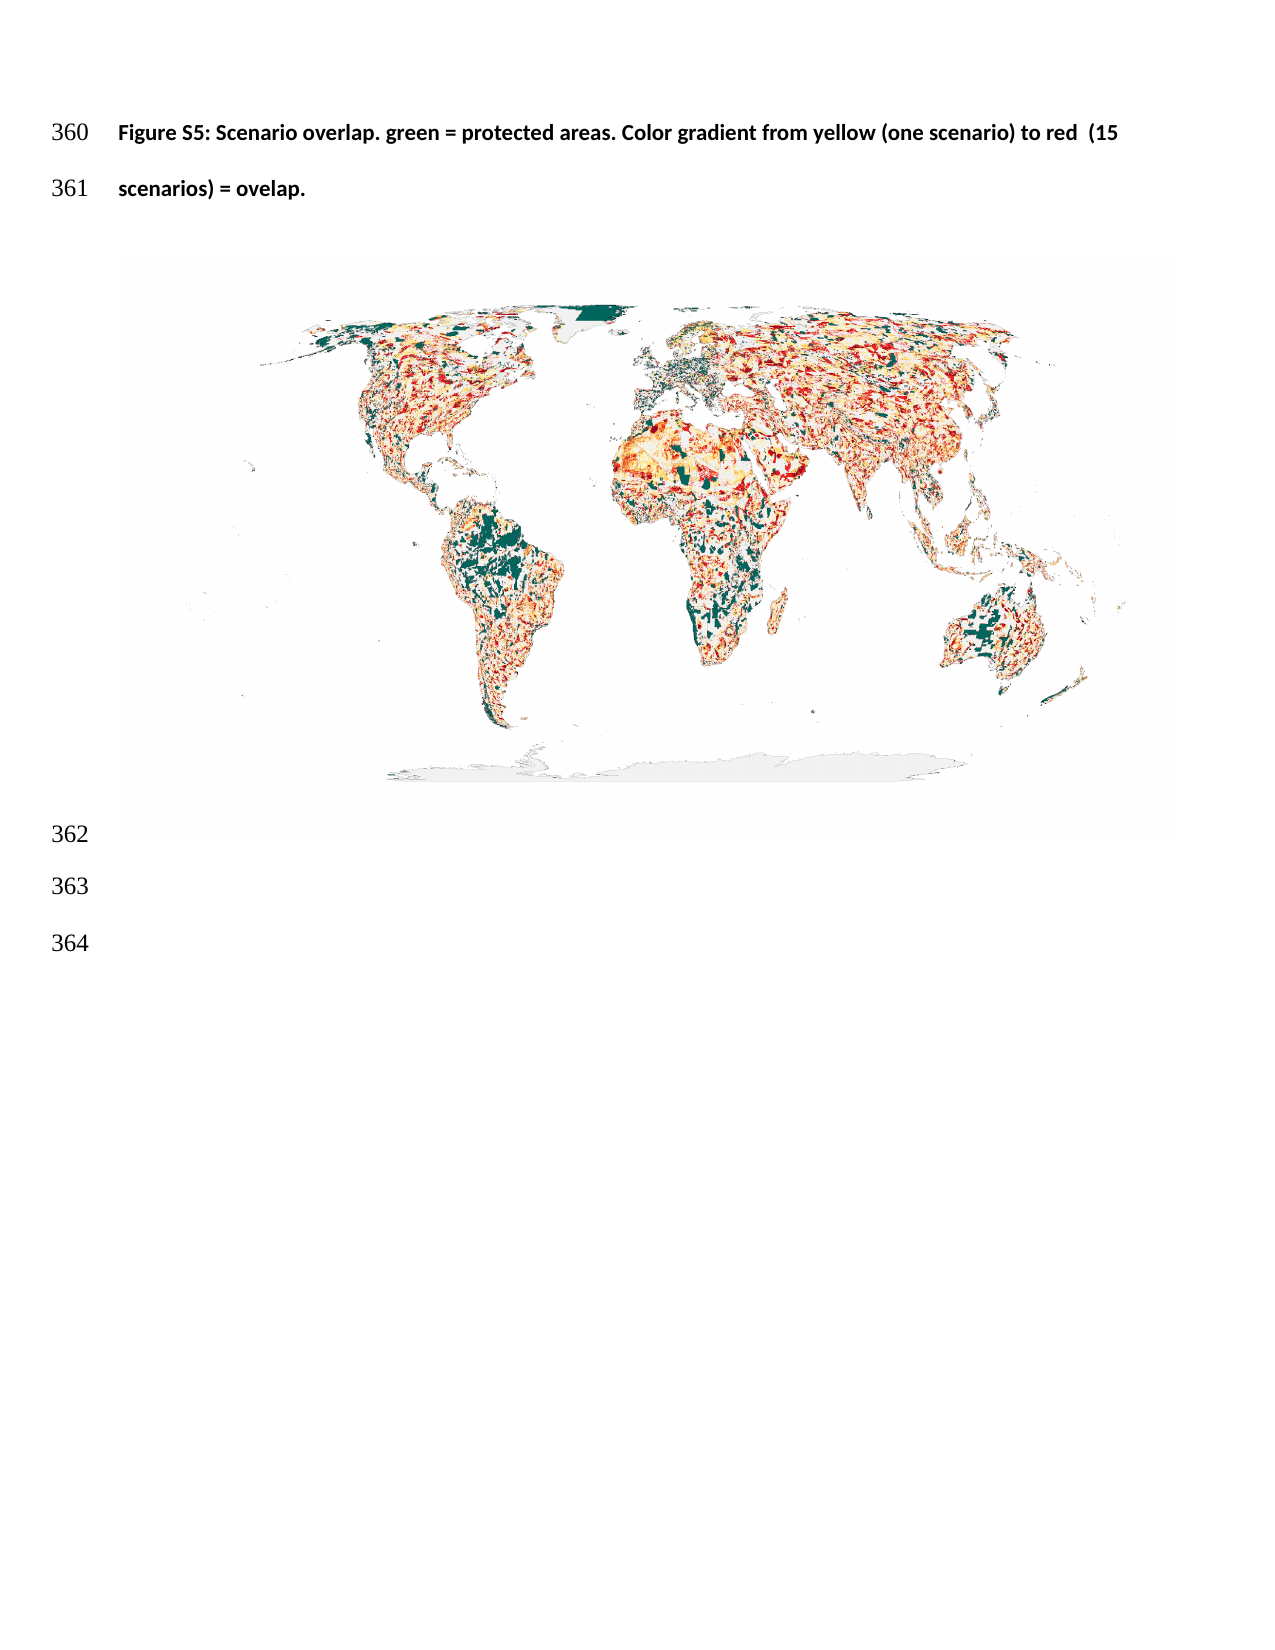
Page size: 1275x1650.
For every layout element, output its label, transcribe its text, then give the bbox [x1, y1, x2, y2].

text Figure S5: Scenario overlap. green = protected areas. Color gradient from yellow (one scenario) to red (15 scenarios) = ovelap. [118, 118, 1157, 202]
picture [118, 251, 1182, 843]
